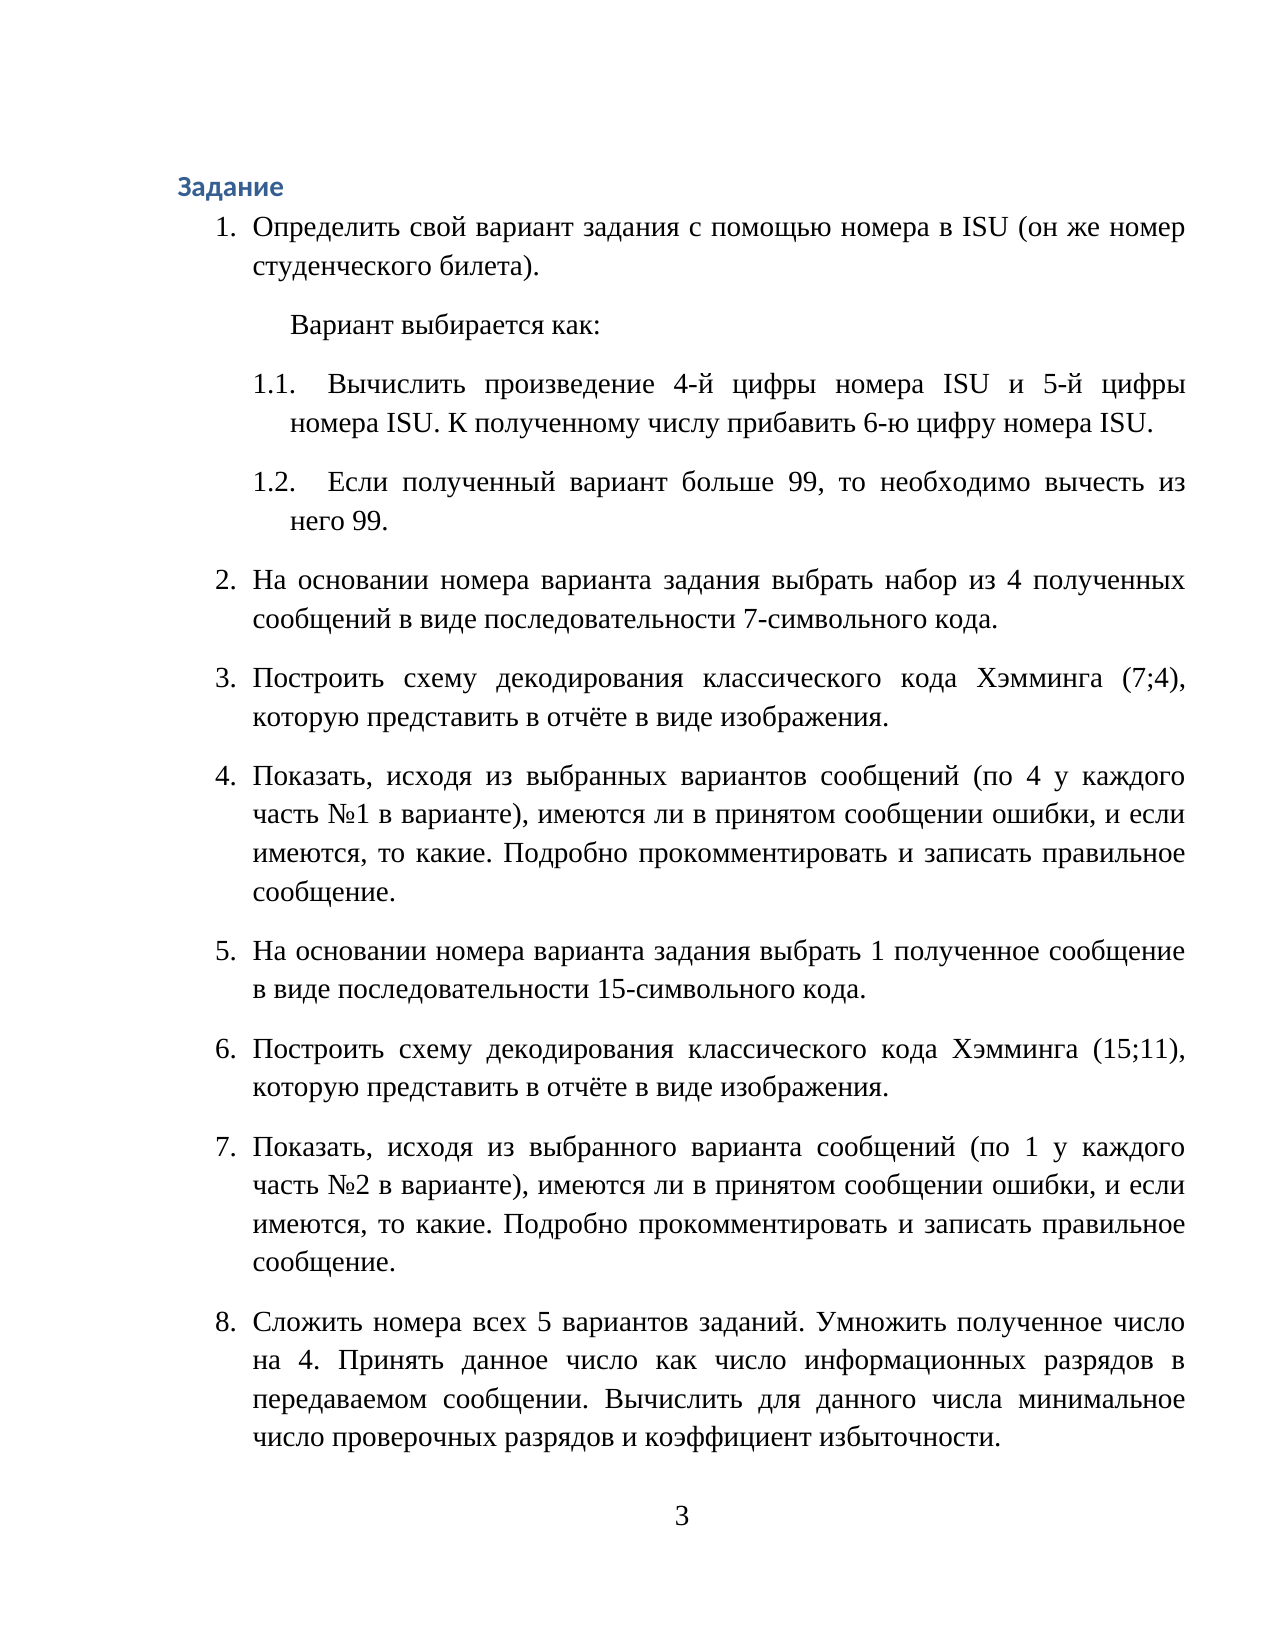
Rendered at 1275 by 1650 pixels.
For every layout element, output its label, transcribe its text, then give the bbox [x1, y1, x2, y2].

list Показать, исходя из выбранных вариантов сообщений (по 4 у каждого часть №1 в варианте), имеются ли в принятом сообщении ошибки, и если имеются, то какие. Подробно прокомментировать и записать правильное сообщение. [215, 758, 1186, 907]
list На основании номера варианта задания выбрать 1 полученное сообщение в виде последовательности 15-символьного кода. [215, 933, 1186, 1005]
list Вычислить произведение 4-й цифры номера ISU и 5-й цифры номера ISU. К полученному числу прибавить 6-ю цифру номера ISU. [252, 366, 1186, 438]
list На основании номера варианта задания выбрать набор из 4 полученных сообщений в виде последовательности 7-символьного кода. [215, 562, 1186, 634]
list Если полученный вариант больше 99, то необходимо вычесть из него 99. [252, 464, 1186, 536]
list Построить схему декодирования классического кода Хэмминга (15;11), которую представить в отчёте в виде изображения. [215, 1031, 1186, 1103]
list Построить схему декодирования классического кода Хэмминга (7;4), которую представить в отчёте в виде изображения. [215, 660, 1186, 732]
list Вариант выбирается как: [252, 307, 1186, 341]
list Показать, исходя из выбранного варианта сообщений (по 1 у каждого часть №2 в варианте), имеются ли в принятом сообщении ошибки, и если имеются, то какие. Подробно прокомментировать и записать правильное сообщение. [215, 1129, 1186, 1278]
list Сложить номера всех 5 вариантов заданий. Умножить полученное число на 4. Принять данное число как число информационных разрядов в передаваемом сообщении. Вычислить для данного числа минимальное число проверочных разрядов и коэффициент избыточности. [215, 1304, 1186, 1453]
list Определить свой вариант задания с помощью номера в ISU (он же номер студенческого билета). [215, 209, 1186, 281]
subtitle Задание [177, 168, 1186, 204]
